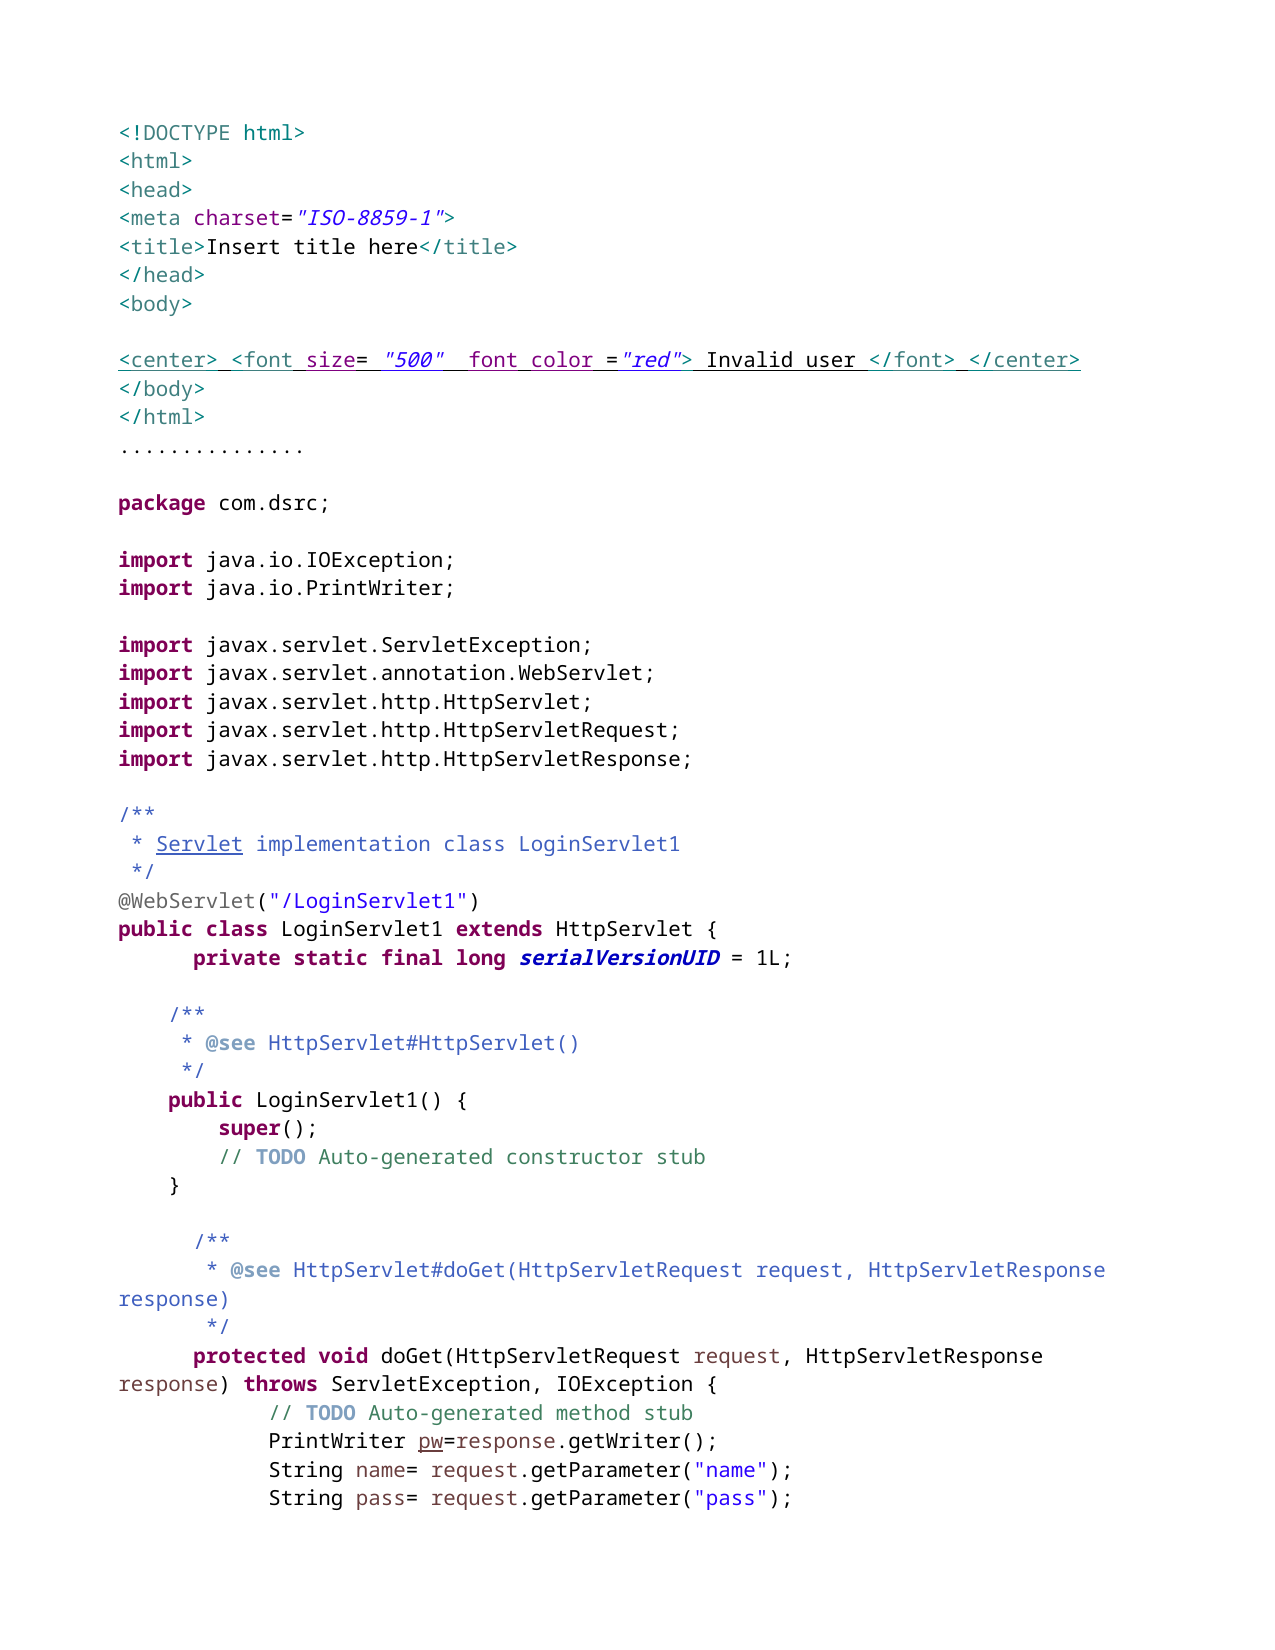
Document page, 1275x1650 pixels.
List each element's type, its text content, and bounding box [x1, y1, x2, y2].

text import java.io.PrintWriter; [118, 573, 1157, 602]
text import javax.servlet.http.HttpServlet; [118, 687, 1157, 715]
text import javax.servlet.http.HttpServletRequest; [118, 715, 1157, 744]
text </html> [118, 402, 1157, 431]
text <!DOCTYPE html> [118, 118, 1157, 147]
text super(); [118, 1113, 1157, 1142]
text /** [118, 801, 1157, 829]
text protected void doGet(HttpServletRequest request, HttpServletResponse response) throws ServletException, IOException { [118, 1341, 1157, 1398]
text * @see HttpServlet#doGet(HttpServletRequest request, HttpServletResponse response) [118, 1256, 1157, 1312]
text <center> <font size= "500" font color ="red"> Invalid user </font> </center> [118, 346, 1157, 374]
text PrintWriter pw=response.getWriter(); [118, 1426, 1157, 1455]
text public LoginServlet1() { [118, 1085, 1157, 1113]
text */ [118, 857, 1157, 886]
text private static final long serialVersionUID = 1L; [118, 943, 1157, 971]
text * Servlet implementation class LoginServlet1 [118, 829, 1157, 857]
text <meta charset="ISO-8859-1"> [118, 203, 1157, 232]
text import javax.servlet.http.HttpServletResponse; [118, 744, 1157, 772]
text <title>Insert title here</title> [118, 232, 1157, 260]
text ............... [118, 431, 1157, 459]
text import javax.servlet.ServletException; [118, 630, 1157, 658]
text <head> [118, 175, 1157, 203]
text public class LoginServlet1 extends HttpServlet { [118, 914, 1157, 943]
text </body> [118, 374, 1157, 402]
text // TODO Auto-generated constructor stub [118, 1142, 1157, 1170]
text import java.io.IOException; [118, 545, 1157, 573]
text String pass= request.getParameter("pass"); [118, 1483, 1157, 1512]
text <html> [118, 147, 1157, 175]
text /** [118, 1000, 1157, 1028]
text import javax.servlet.annotation.WebServlet; [118, 658, 1157, 687]
text <body> [118, 289, 1157, 317]
text */ [118, 1057, 1157, 1085]
text } [118, 1170, 1157, 1199]
text /** [118, 1227, 1157, 1256]
text </head> [118, 260, 1157, 289]
text String name= request.getParameter("name"); [118, 1455, 1157, 1483]
text */ [118, 1312, 1157, 1341]
text package com.dsrc; [118, 488, 1157, 516]
text // TODO Auto-generated method stub [118, 1398, 1157, 1426]
text @WebServlet("/LoginServlet1") [118, 886, 1157, 914]
text * @see HttpServlet#HttpServlet() [118, 1028, 1157, 1057]
